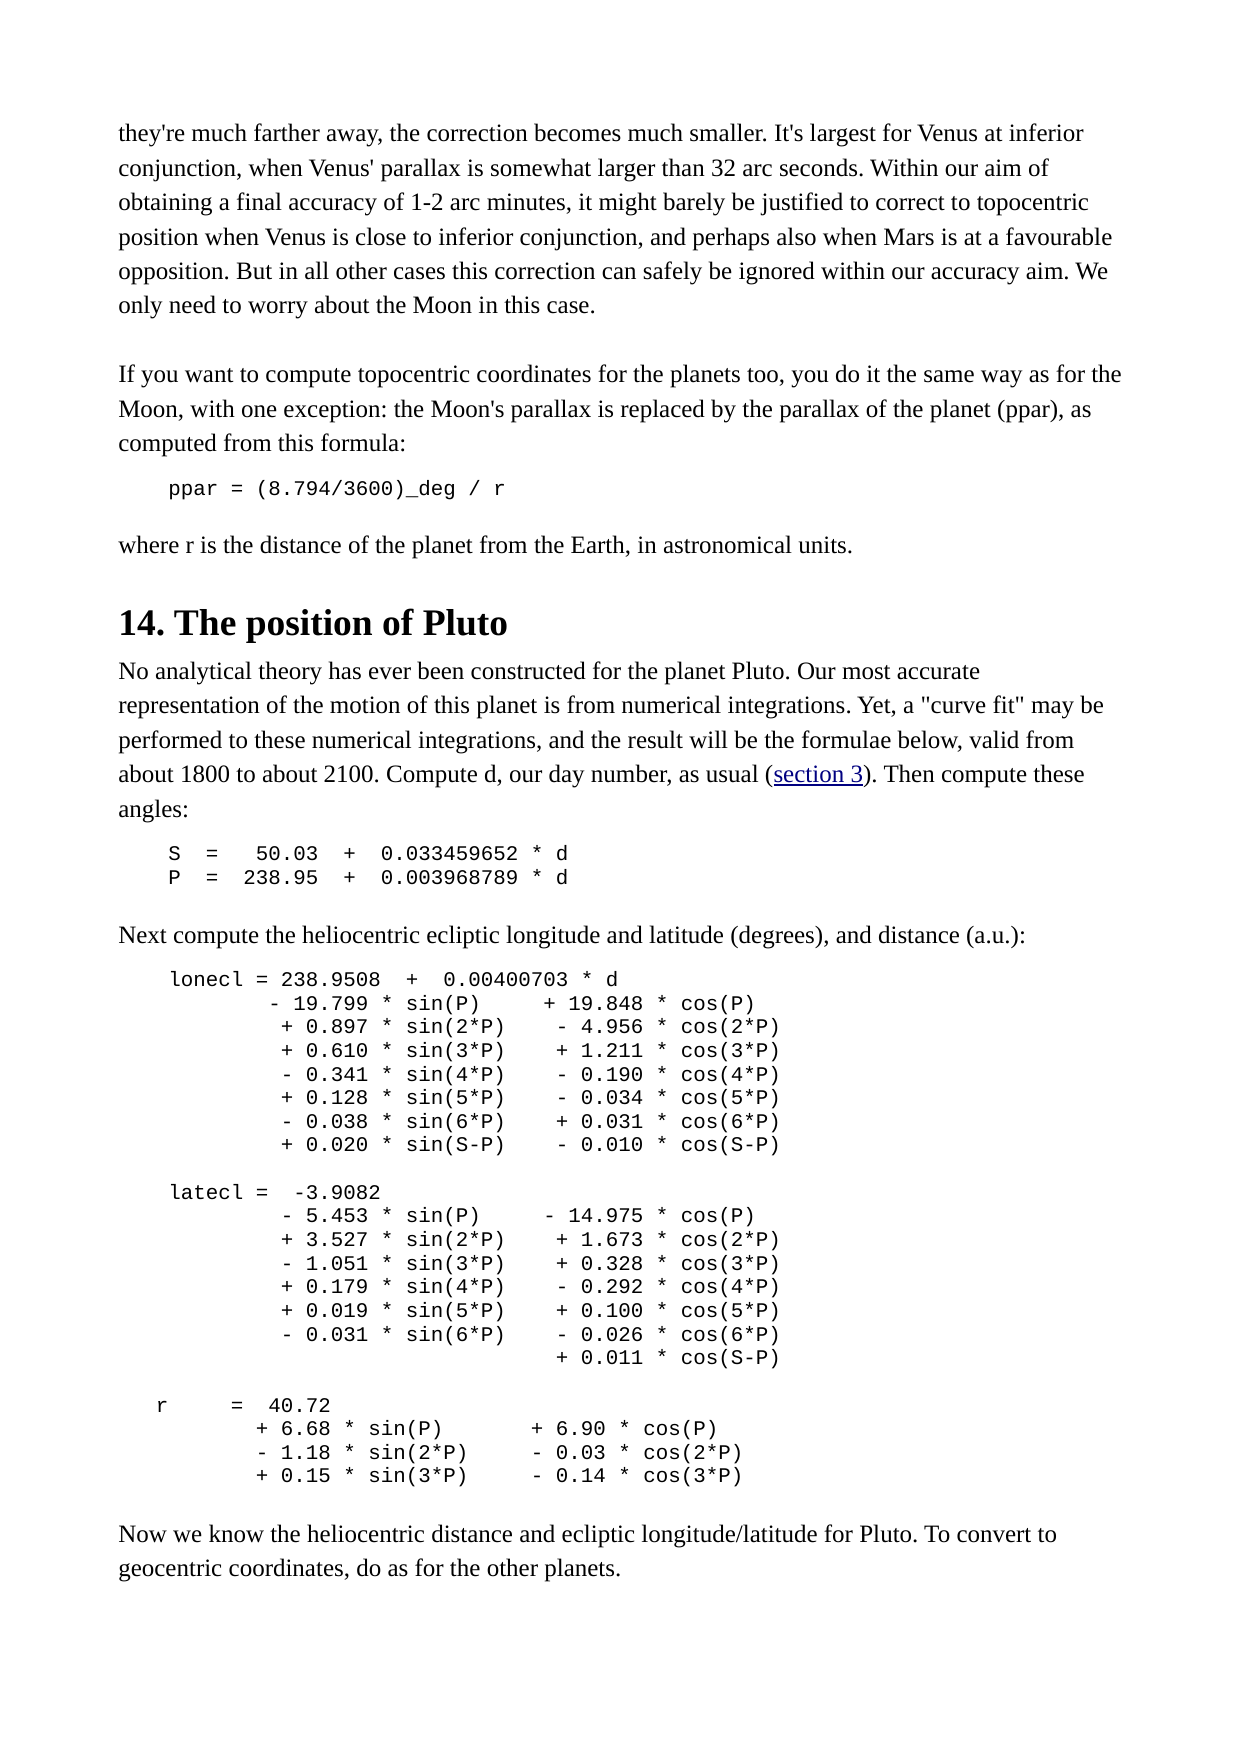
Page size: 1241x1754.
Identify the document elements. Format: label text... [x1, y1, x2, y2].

text P = 238.95 + 0.003968789 * d [118, 867, 1122, 890]
subtitle 14. The position of Pluto [118, 601, 1122, 644]
text - 0.038 * sin(6*P) + 0.031 * cos(6*P) [118, 1111, 1122, 1134]
text + 0.128 * sin(5*P) - 0.034 * cos(5*P) [118, 1087, 1122, 1111]
text - 19.799 * sin(P) + 19.848 * cos(P) [118, 993, 1122, 1016]
text + 0.019 * sin(5*P) + 0.100 * cos(5*P) [118, 1300, 1122, 1324]
text latecl = -3.9082 [118, 1182, 1122, 1205]
text lonecl = 238.9508 + 0.00400703 * d [118, 969, 1122, 993]
text - 1.051 * sin(3*P) + 0.328 * cos(3*P) [118, 1253, 1122, 1276]
text No analytical theory has ever been constructed for the planet Pluto. Our most accurate representation of the motion of this planet is from numerical integrations. Yet, a "curve fit" may be performed to these numerical integrations, and the result will be the formulae below, valid from about 1800 to about 2100. Compute d, our day number, as usual (section 3). Then compute these angles: [118, 656, 1122, 823]
text + 0.011 * cos(S-P) [118, 1347, 1122, 1371]
text + 0.15 * sin(3*P) - 0.14 * cos(3*P) [118, 1466, 1122, 1489]
text + 0.020 * sin(S-P) - 0.010 * cos(S-P) [118, 1134, 1122, 1158]
text + 0.897 * sin(2*P) - 4.956 * cos(2*P) [118, 1016, 1122, 1040]
text Now we know the heliocentric distance and ecliptic longitude/latitude for Pluto. To convert to geocentric coordinates, do as for the other planets. [118, 1519, 1122, 1582]
text + 6.68 * sin(P) + 6.90 * cos(P) [118, 1418, 1122, 1442]
text - 1.18 * sin(2*P) - 0.03 * cos(2*P) [118, 1442, 1122, 1466]
text + 0.610 * sin(3*P) + 1.211 * cos(3*P) [118, 1040, 1122, 1063]
text - 0.031 * sin(6*P) - 0.026 * cos(6*P) [118, 1324, 1122, 1347]
text S = 50.03 + 0.033459652 * d [118, 843, 1122, 867]
text Next compute the heliocentric ecliptic longitude and latitude (degrees), and distance (a.u.): [118, 920, 1122, 949]
text where r is the distance of the planet from the Earth, in astronomical units. [118, 531, 1122, 559]
text r = 40.72 [118, 1394, 1122, 1418]
text + 3.527 * sin(2*P) + 1.673 * cos(2*P) [118, 1229, 1122, 1253]
text - 5.453 * sin(P) - 14.975 * cos(P) [118, 1205, 1122, 1229]
text they're much farther away, the correction becomes much smaller. It's largest for Venus at inferior conjunction, when Venus' parallax is somewhat larger than 32 arc seconds. Within our aim of obtaining a final accuracy of 1-2 arc minutes, it might barely be justified to correct to topocentric position when Venus is close to inferior conjunction, and perhaps also when Mars is at a favourable opposition. But in all other cases this correction can safely be ignored within our accuracy aim. We only need to worry about the Moon in this case. If you want to compute topocentric coordinates for the planets too, you do it the same way as for the Moon, with one exception: the Moon's parallax is replaced by the parallax of the planet (ppar), as computed from this formula: [118, 118, 1122, 457]
text - 0.341 * sin(4*P) - 0.190 * cos(4*P) [118, 1063, 1122, 1087]
text + 0.179 * sin(4*P) - 0.292 * cos(4*P) [118, 1276, 1122, 1300]
text ppar = (8.794/3600)_deg / r [118, 477, 1122, 501]
